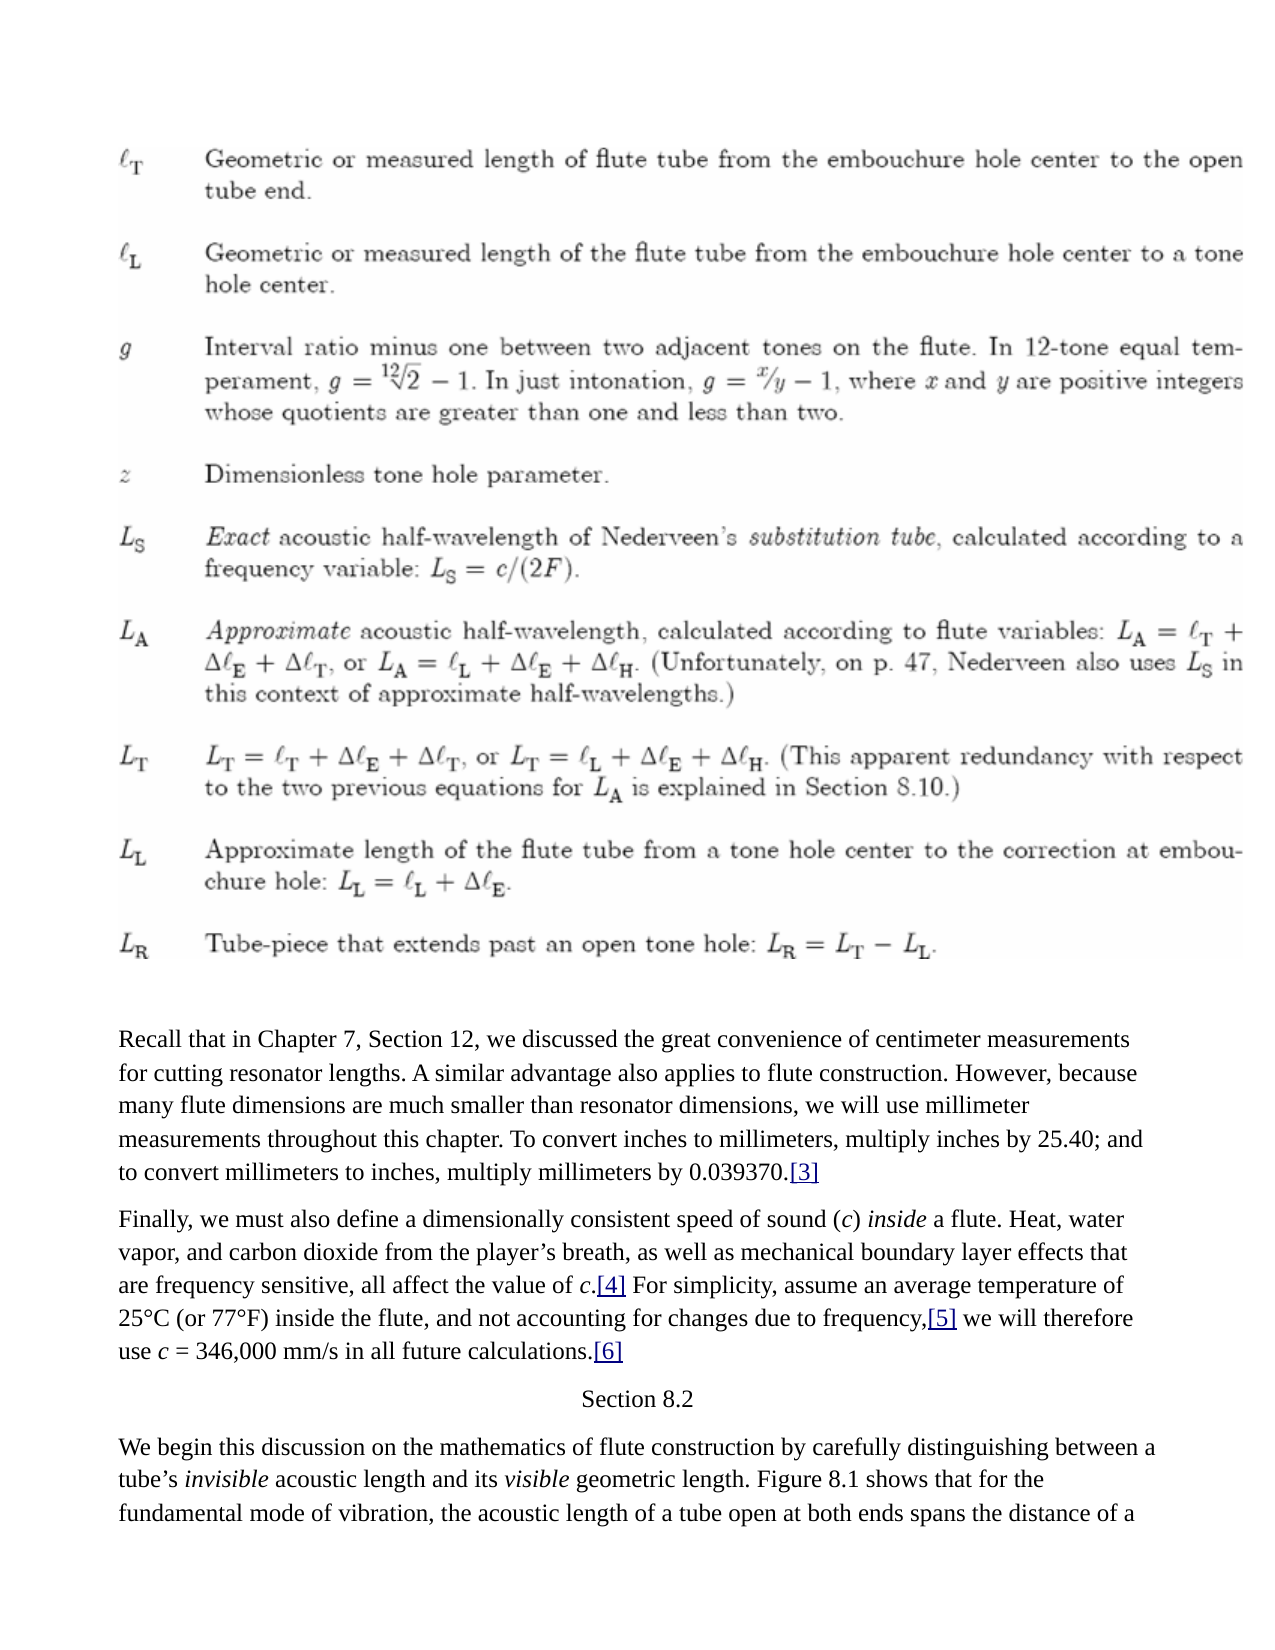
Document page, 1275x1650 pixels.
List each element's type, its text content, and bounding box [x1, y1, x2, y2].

text Recall that in Chapter 7, Section 12, we discussed the great convenience of centimeter measurements for cutting resonator lengths. A similar advantage also applies to flute construction. However, because many flute dimensions are much smaller than resonator dimensions, we will use millimeter measurements throughout this chapter. To convert inches to millimeters, multiply inches by 25.40; and to convert millimeters to inches, multiply millimeters by 0.039370.[3] [118, 1024, 1157, 1185]
picture [118, 118, 1244, 959]
text Finally, we must also define a dimensionally consistent speed of sound (c) inside a flute. Heat, water vapor, and carbon dioxide from the player’s breath, as well as mechanical boundary layer effects that are frequency sensitive, all affect the value of c.[4] For simplicity, assume an average temperature of 25°C (or 77°F) inside the flute, and not accounting for changes due to frequency,[5] we will therefore use c = 346,000 mm/s in all future calculations.[6] [118, 1204, 1157, 1365]
text Section 8.2 [118, 1384, 1157, 1413]
text We begin this discussion on the mathematics of flute construction by carefully distinguishing between a tube’s invisible acoustic length and its visible geometric length. Figure 8.1 shows that for the fundamental mode of vibration, the acoustic length of a tube open at both ends spans the distance of a [118, 1432, 1157, 1526]
